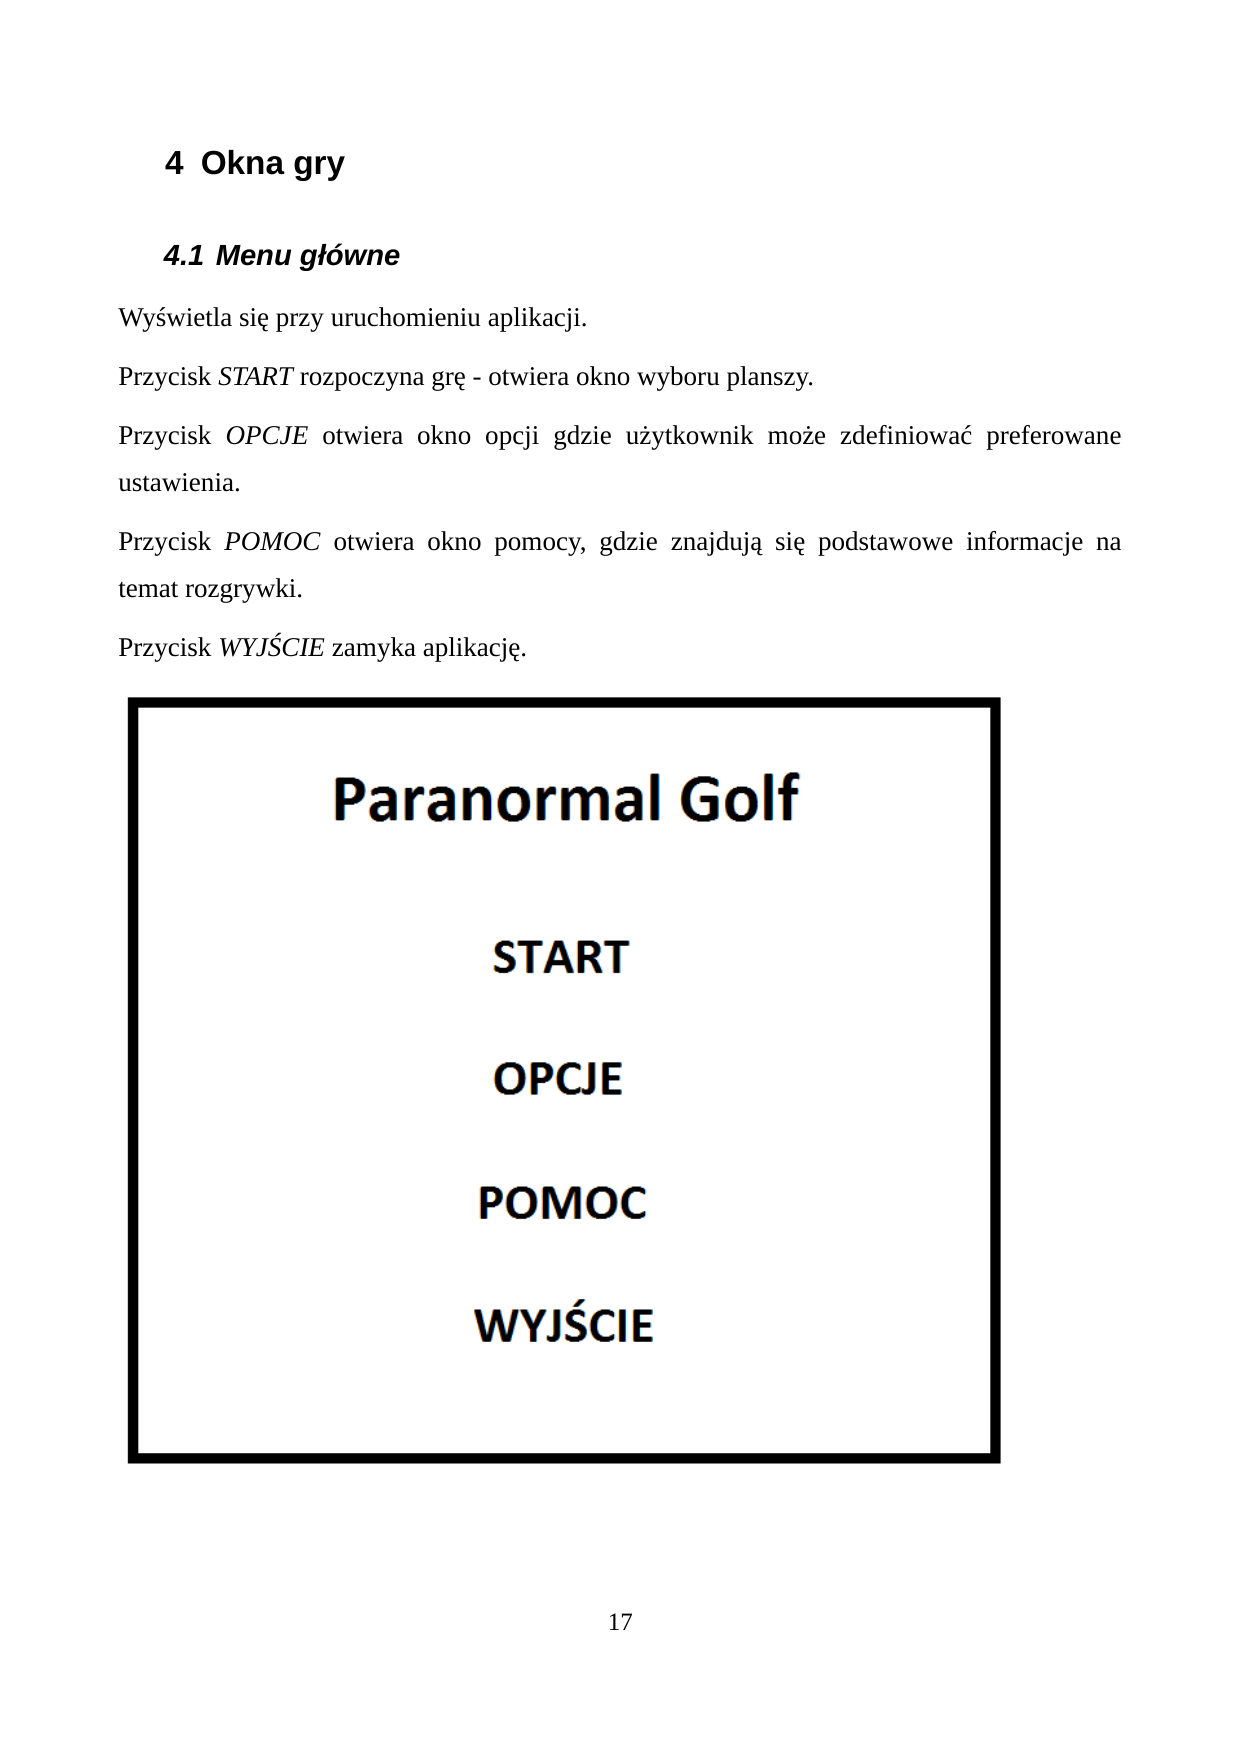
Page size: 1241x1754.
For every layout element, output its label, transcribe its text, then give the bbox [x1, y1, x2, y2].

picture [119, 691, 1015, 1474]
text Wyświetla się przy uruchomieniu aplikacji. [118, 301, 1122, 332]
text Przycisk OPCJE otwiera okno opcji gdzie użytkownik może zdefiniować preferowane ustawienia. [118, 419, 1122, 497]
text Przycisk WYJŚCIE zamyka aplikację. [118, 631, 1122, 662]
text Przycisk POMOC otwiera okno pomocy, gdzie znajdują się podstawowe informacje na temat rozgrywki. [118, 525, 1122, 603]
subtitle Okna gry [156, 143, 1122, 182]
subtitle Menu główne [156, 238, 1122, 272]
text Przycisk START rozpoczyna grę - otwiera okno wyboru planszy. [118, 360, 1122, 391]
